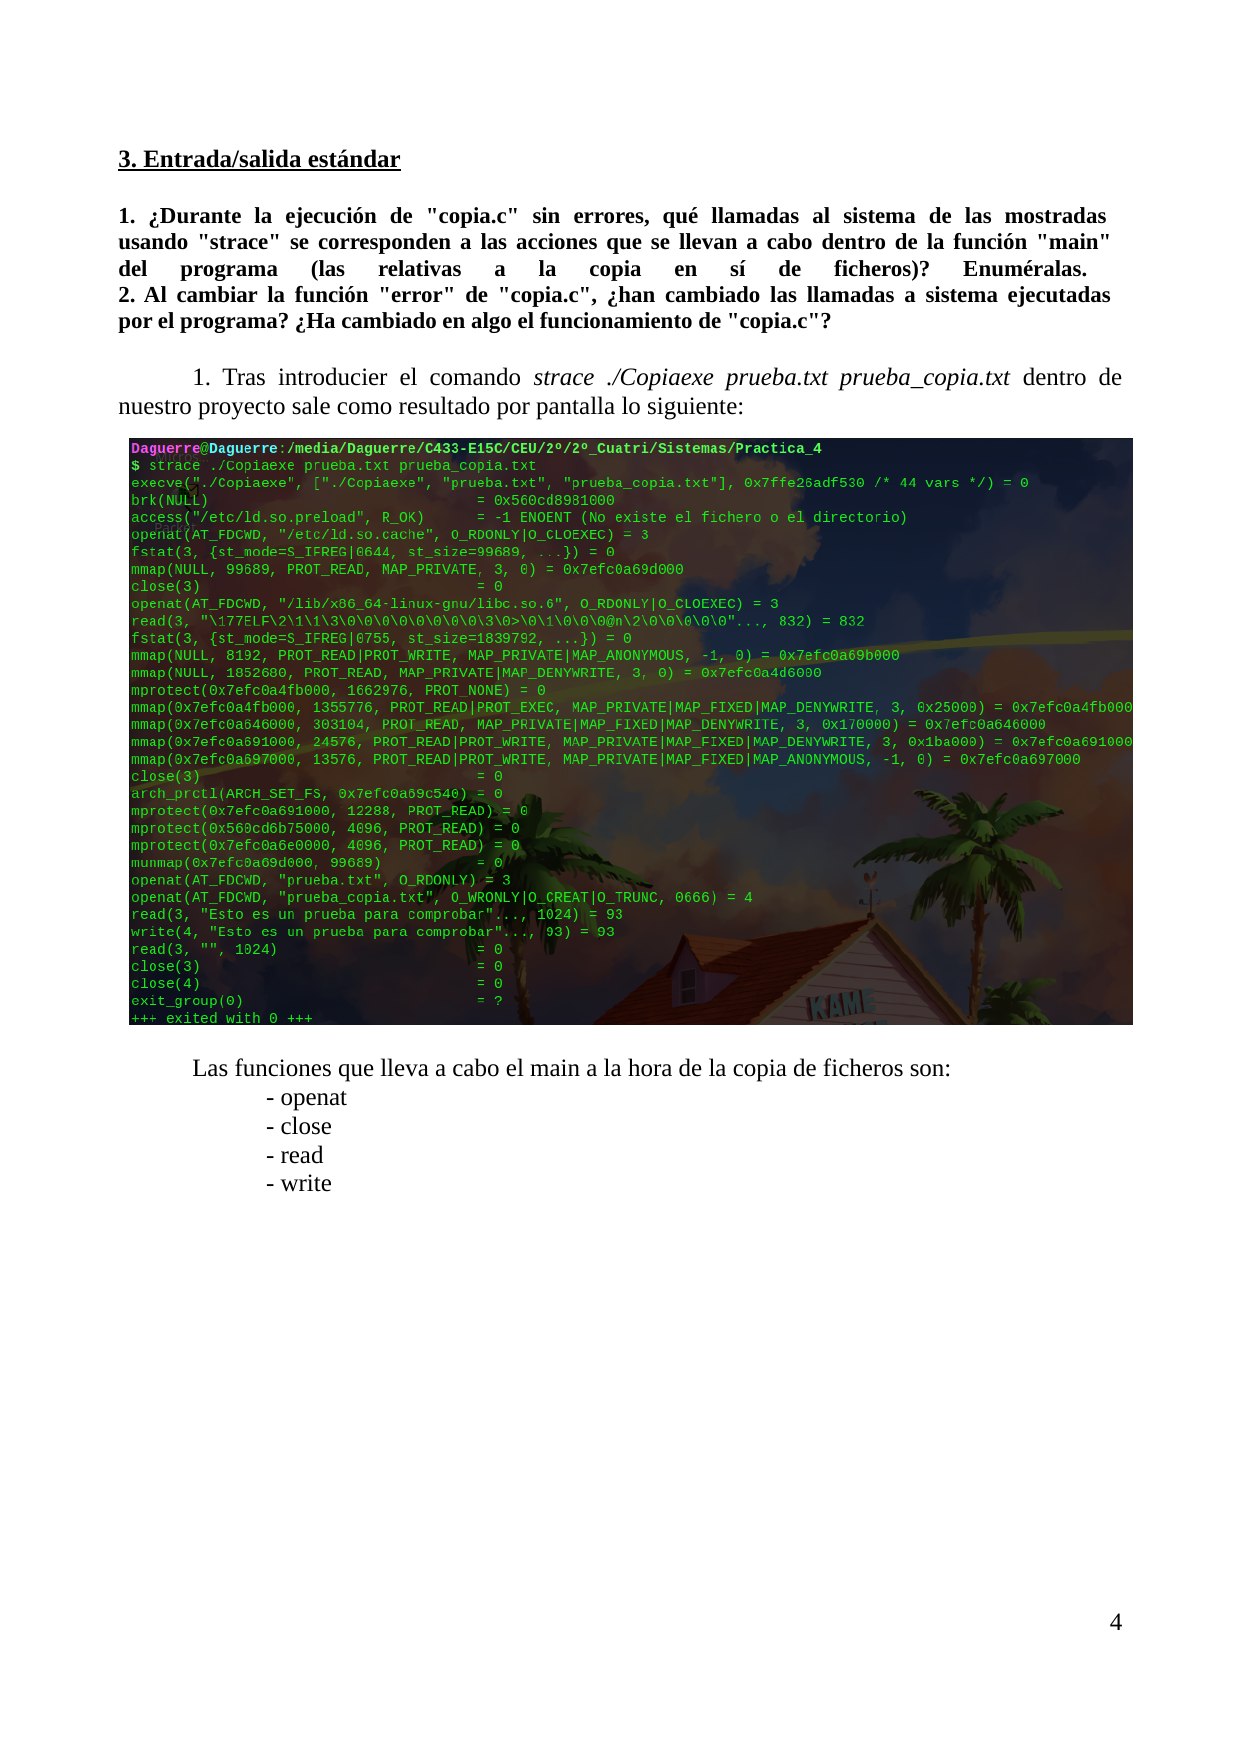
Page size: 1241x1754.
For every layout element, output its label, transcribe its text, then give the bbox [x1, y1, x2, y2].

text 1. ¿Durante la ejecución de "copia.c" sin errores, qué llamadas al sistema de las mostradas usando "strace" se corresponden a las acciones que se llevan a cabo dentro de la función "main" del programa (las relativas a la copia en sí de ficheros)? Enuméralas. 2. Al cambiar la función "error" de "copia.c", ¿han cambiado las llamadas a sistema ejecutadas por el programa? ¿Ha cambiado en algo el funcionamiento de "copia.c"? [118, 202, 1122, 334]
text Las funciones que lleva a cabo el main a la hora de la copia de ficheros son: [118, 1053, 1122, 1082]
text - close [118, 1111, 1122, 1140]
text - write [118, 1168, 1122, 1197]
text - read [118, 1140, 1122, 1168]
picture [129, 438, 1133, 1025]
text 1. Tras introducier el comando strace ./Copiaexe prueba.txt prueba_copia.txt dentro de nuestro proyecto sale como resultado por pantalla lo siguiente: [118, 362, 1122, 420]
text - openat [118, 1082, 1122, 1111]
text 3. Entrada/salida estándar [118, 144, 1122, 173]
